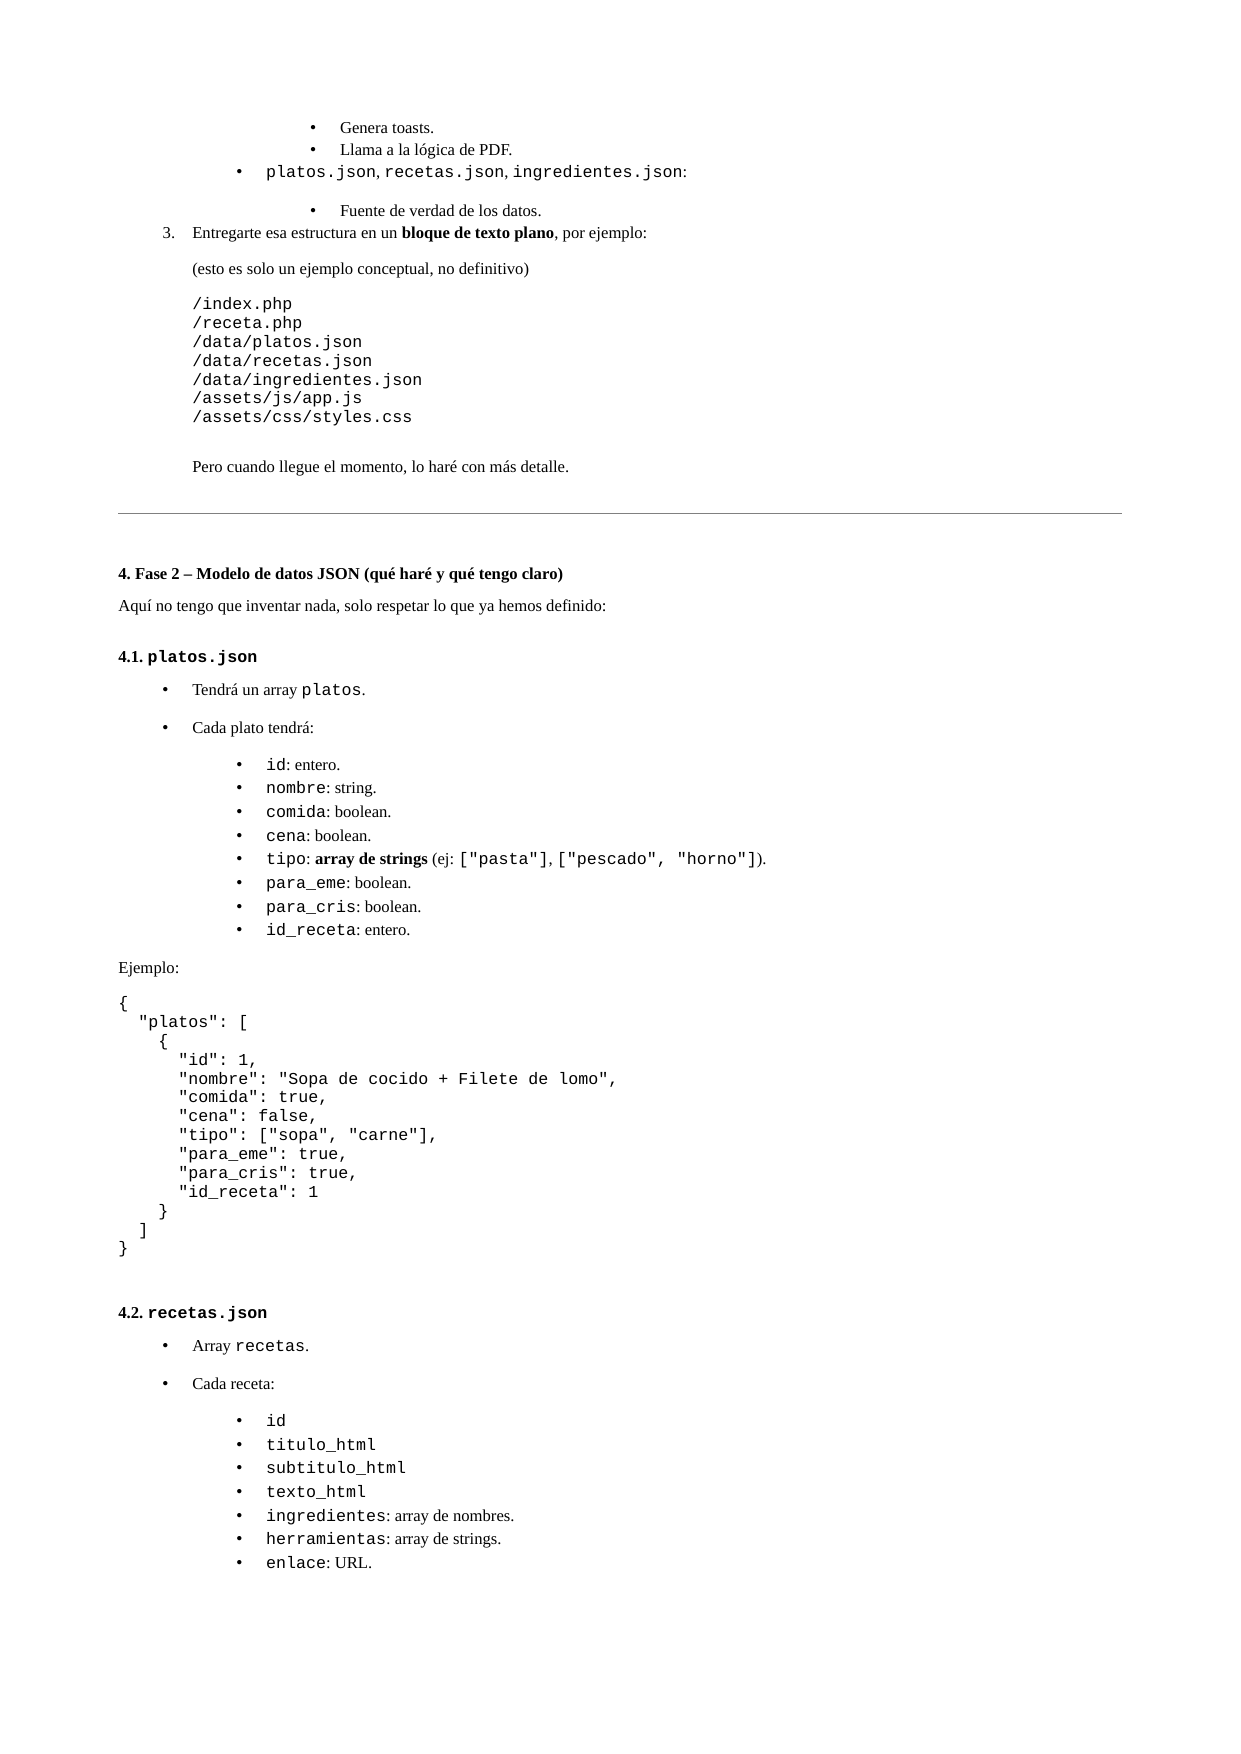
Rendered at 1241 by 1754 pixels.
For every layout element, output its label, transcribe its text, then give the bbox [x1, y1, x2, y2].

list Tendrá un array platos. [162, 679, 1122, 700]
list /index.php [162, 296, 1122, 314]
list (esto es solo un ejemplo conceptual, no definitivo) [162, 259, 1122, 278]
text } [118, 1202, 1122, 1221]
text ] [118, 1221, 1122, 1240]
subtitle 4.2. recetas.json [118, 1303, 1122, 1323]
list tipo: array de strings (ej: ["pasta"], ["pescado", "horno"]). [236, 849, 1122, 870]
list Cada plato tendrá: [162, 718, 1122, 737]
text "nombre": "Sopa de cocido + Filete de lomo", [118, 1070, 1122, 1089]
text { [118, 1032, 1122, 1051]
text "platos": [ [118, 1014, 1122, 1032]
list nombre: string. [236, 778, 1122, 799]
list /receta.php [162, 314, 1122, 333]
list id [236, 1411, 1122, 1431]
list enlace: URL. [236, 1553, 1122, 1573]
subtitle 4. Fase 2 – Modelo de datos JSON (qué haré y qué tengo claro) [118, 564, 1122, 583]
list Fuente de verdad de los datos. [310, 201, 1122, 220]
text "tipo": ["sopa", "carne"], [118, 1127, 1122, 1146]
list Cada receta: [162, 1374, 1122, 1393]
list texto_html [236, 1482, 1122, 1502]
text { [118, 995, 1122, 1014]
list titulo_html [236, 1434, 1122, 1455]
list /assets/css/styles.css [162, 409, 1122, 428]
text "comida": true, [118, 1089, 1122, 1108]
list Entregarte esa estructura en un bloque de texto plano, por ejemplo: [162, 223, 1122, 242]
subtitle 4.1. platos.json [118, 646, 1122, 667]
list /assets/js/app.js [162, 390, 1122, 409]
text "cena": false, [118, 1108, 1122, 1127]
text "id_receta": 1 [118, 1183, 1122, 1202]
list /data/recetas.json [162, 352, 1122, 371]
list Array recetas. [162, 1336, 1122, 1357]
text "id": 1, [118, 1051, 1122, 1070]
list herramientas: array de strings. [236, 1529, 1122, 1550]
list comida: boolean. [236, 802, 1122, 822]
list id_receta: entero. [236, 920, 1122, 941]
list cena: boolean. [236, 825, 1122, 846]
list para_eme: boolean. [236, 873, 1122, 893]
list platos.json, recetas.json, ingredientes.json: [236, 162, 1122, 183]
text } [118, 1240, 1122, 1259]
text Aquí no tengo que inventar nada, solo respetar lo que ya hemos definido: [118, 595, 1122, 614]
text "para_eme": true, [118, 1146, 1122, 1164]
text "para_cris": true, [118, 1164, 1122, 1183]
list Pero cuando llegue el momento, lo haré con más detalle. [162, 457, 1122, 476]
list subtitulo_html [236, 1458, 1122, 1479]
list id: entero. [236, 754, 1122, 775]
text Ejemplo: [118, 958, 1122, 977]
list /data/platos.json [162, 333, 1122, 352]
list Llama a la lógica de PDF. [310, 140, 1122, 159]
list para_cris: boolean. [236, 896, 1122, 917]
list /data/ingredientes.json [162, 371, 1122, 390]
list ingredientes: array de nombres. [236, 1505, 1122, 1526]
list Genera toasts. [310, 118, 1122, 137]
